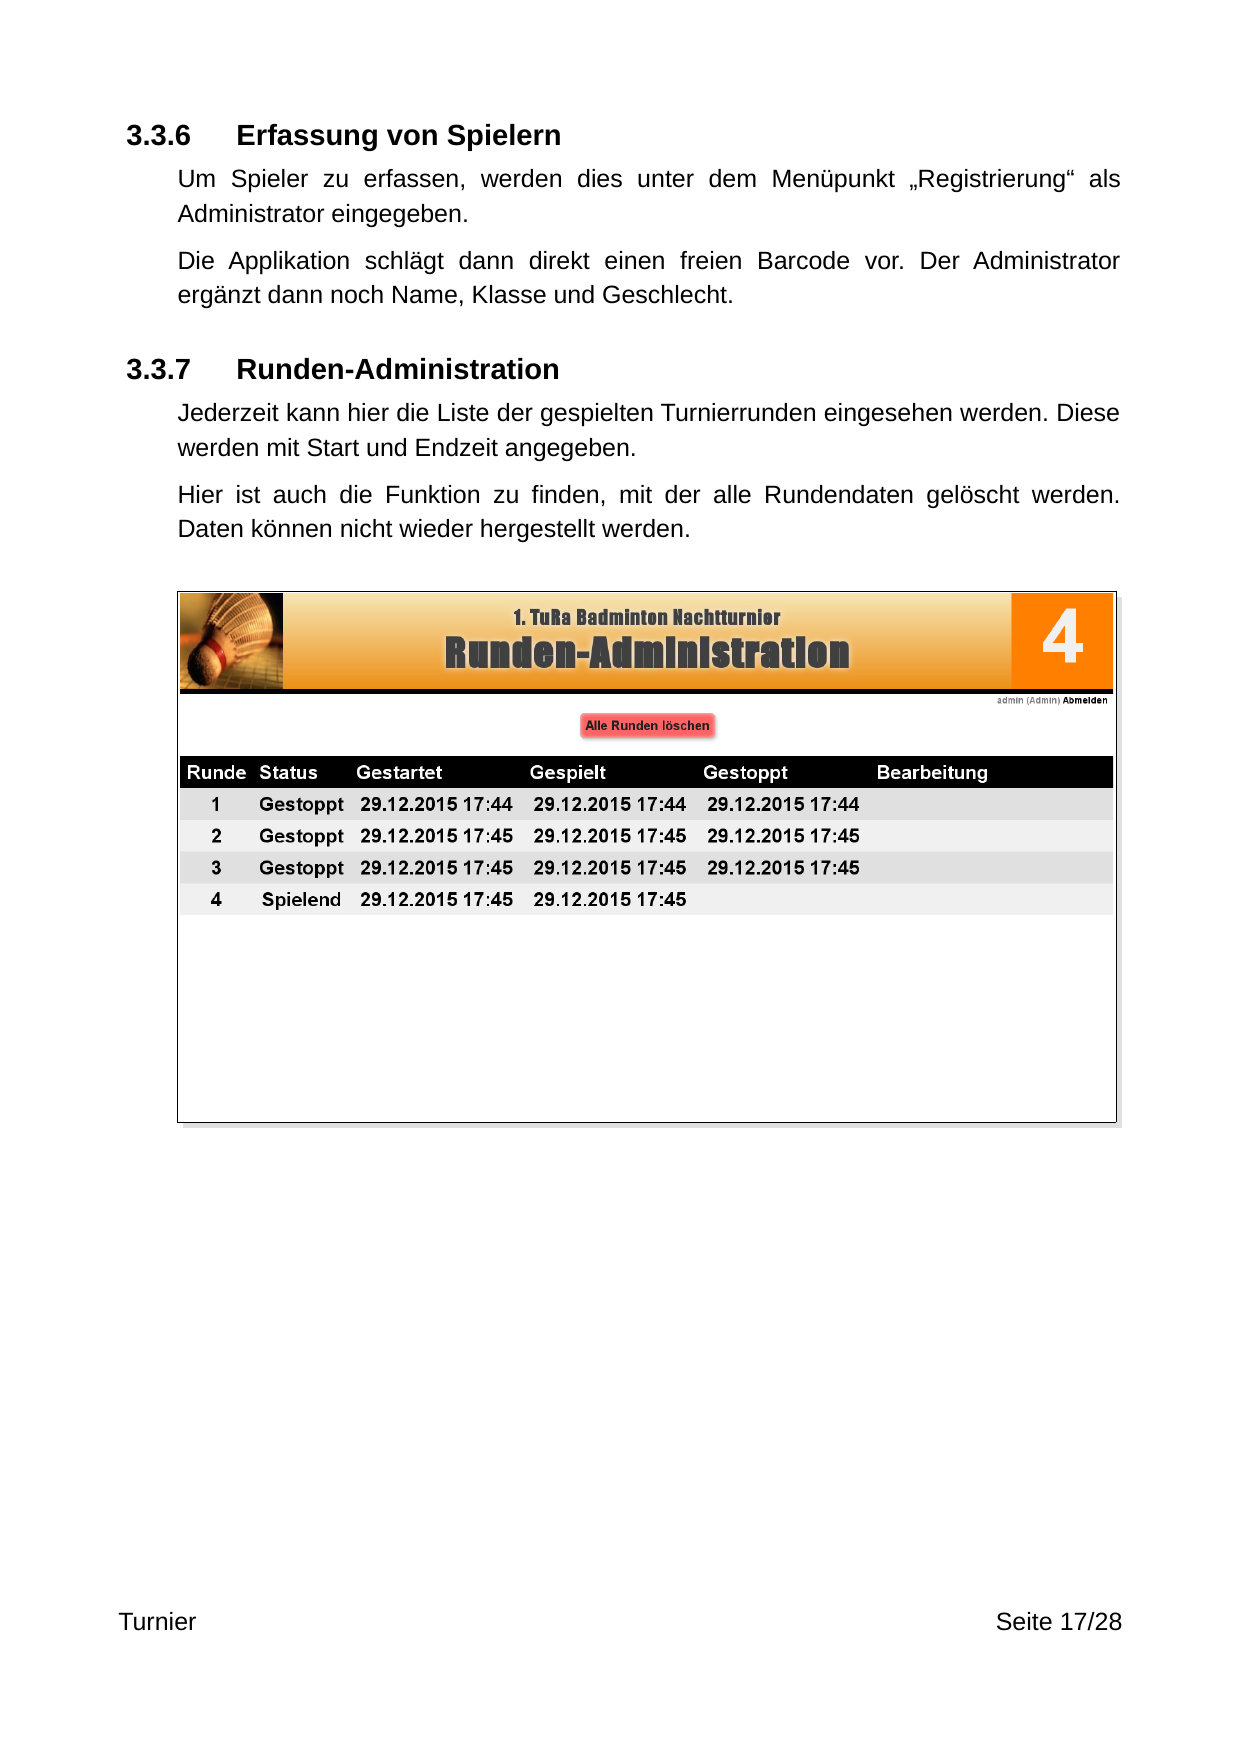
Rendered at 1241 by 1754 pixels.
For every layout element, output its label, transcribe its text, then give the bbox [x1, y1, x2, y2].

picture [180, 593, 1114, 1119]
subtitle Runden-Administration [118, 352, 1122, 386]
text Um Spieler zu erfassen, werden dies unter dem Menüpunkt „Registrierung“ als Administrator eingegeben. [177, 164, 1122, 227]
text Hier ist auch die Funktion zu finden, mit der alle Rundendaten gelöscht werden. Daten können nicht wieder hergestellt werden. [177, 479, 1122, 543]
text Die Applikation schlägt dann direkt einen freien Barcode vor. Der Administrator ergänzt dann noch Name, Klasse und Geschlecht. [177, 246, 1122, 309]
text Jederzeit kann hier die Liste der gespielten Turnierrunden eingesehen werden. Diese werden mit Start und Endzeit angegeben. [177, 398, 1122, 461]
subtitle Erfassung von Spielern [118, 118, 1122, 152]
